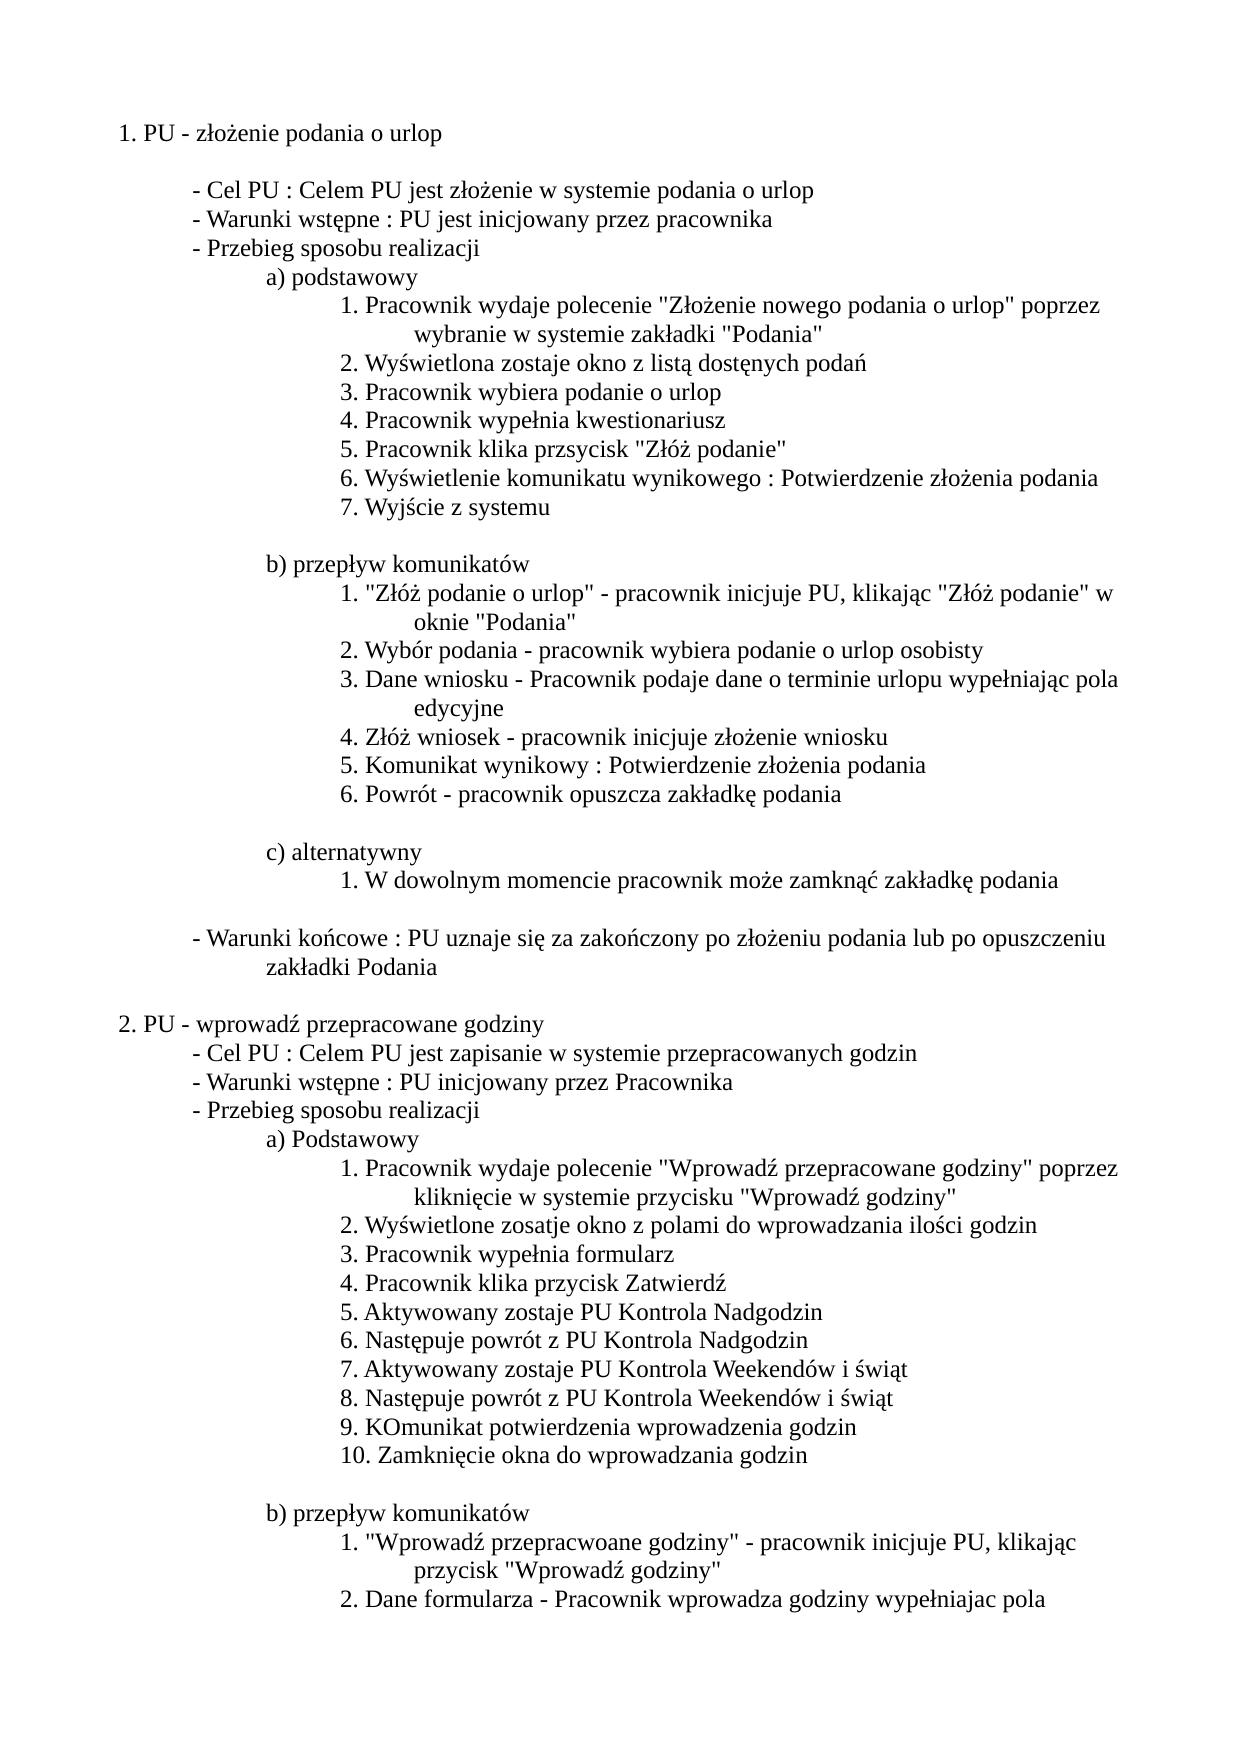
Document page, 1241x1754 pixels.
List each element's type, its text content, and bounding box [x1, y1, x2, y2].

text 4. Pracownik klika przycisk Zatwierdź [118, 1268, 1122, 1297]
text 1. Pracownik wydaje polecenie "Złożenie nowego podania o urlop" poprzez wybranie w systemie zakładki "Podania" [118, 291, 1122, 348]
text - Warunki końcowe : PU uznaje się za zakończony po złożeniu podania lub po opuszczeniu zakładki Podania [118, 923, 1122, 981]
text a) podstawowy [118, 262, 1122, 291]
text 7. Aktywowany zostaje PU Kontrola Weekendów i świąt [118, 1354, 1122, 1383]
text 4. Pracownik wypełnia kwestionariusz [118, 406, 1122, 434]
text - Warunki wstępne : PU jest inicjowany przez pracownika [118, 204, 1122, 233]
text 2. Dane formularza - Pracownik wprowadza godziny wypełniajac pola [118, 1584, 1122, 1613]
text c) alternatywny [118, 837, 1122, 866]
text 2. Wyświetlone zosatje okno z polami do wprowadzania ilości godzin [118, 1211, 1122, 1239]
text 6. Następuje powrót z PU Kontrola Nadgodzin [118, 1326, 1122, 1354]
text 2. PU - wprowadź przepracowane godziny [118, 1009, 1122, 1038]
text 1. Pracownik wydaje polecenie "Wprowadź przepracowane godziny" poprzez kliknięcie w systemie przycisku "Wprowadź godziny" [118, 1153, 1122, 1211]
text 5. Pracownik klika przsycisk "Złóż podanie" [118, 434, 1122, 463]
text - Cel PU : Celem PU jest zapisanie w systemie przepracowanych godzin [118, 1038, 1122, 1067]
text - Warunki wstępne : PU inicjowany przez Pracownika [118, 1067, 1122, 1096]
text 1. W dowolnym momencie pracownik może zamknąć zakładkę podania [118, 866, 1122, 894]
text 5. Aktywowany zostaje PU Kontrola Nadgodzin [118, 1297, 1122, 1326]
text 7. Wyjście z systemu [118, 492, 1122, 521]
text a) Podstawowy [118, 1124, 1122, 1153]
text 4. Złóż wniosek - pracownik inicjuje złożenie wniosku [118, 722, 1122, 751]
text 1. PU - złożenie podania o urlop [118, 118, 1122, 147]
text 1. "Złóż podanie o urlop" - pracownik inicjuje PU, klikając "Złóż podanie" w oknie "Podania" [118, 578, 1122, 636]
text b) przepływ komunikatów [118, 549, 1122, 578]
text 1. "Wprowadź przepracwoane godziny" - pracownik inicjuje PU, klikając przycisk "Wprowadź godziny" [118, 1527, 1122, 1584]
text 3. Dane wniosku - Pracownik podaje dane o terminie urlopu wypełniając pola edycyjne [118, 664, 1122, 722]
text 10. Zamknięcie okna do wprowadzania godzin [118, 1441, 1122, 1469]
text 3. Pracownik wybiera podanie o urlop [118, 377, 1122, 406]
text 2. Wybór podania - pracownik wybiera podanie o urlop osobisty [118, 636, 1122, 664]
text 8. Następuje powrót z PU Kontrola Weekendów i świąt [118, 1383, 1122, 1412]
text - Przebieg sposobu realizacji [118, 1096, 1122, 1124]
text 5. Komunikat wynikowy : Potwierdzenie złożenia podania [118, 751, 1122, 779]
text 3. Pracownik wypełnia formularz [118, 1239, 1122, 1268]
text b) przepływ komunikatów [118, 1498, 1122, 1527]
text 9. KOmunikat potwierdzenia wprowadzenia godzin [118, 1412, 1122, 1441]
text 2. Wyświetlona zostaje okno z listą dostęnych podań [118, 348, 1122, 377]
text 6. Wyświetlenie komunikatu wynikowego : Potwierdzenie złożenia podania [118, 463, 1122, 492]
text - Cel PU : Celem PU jest złożenie w systemie podania o urlop [118, 176, 1122, 204]
text - Przebieg sposobu realizacji [118, 233, 1122, 262]
text 6. Powrót - pracownik opuszcza zakładkę podania [118, 779, 1122, 808]
